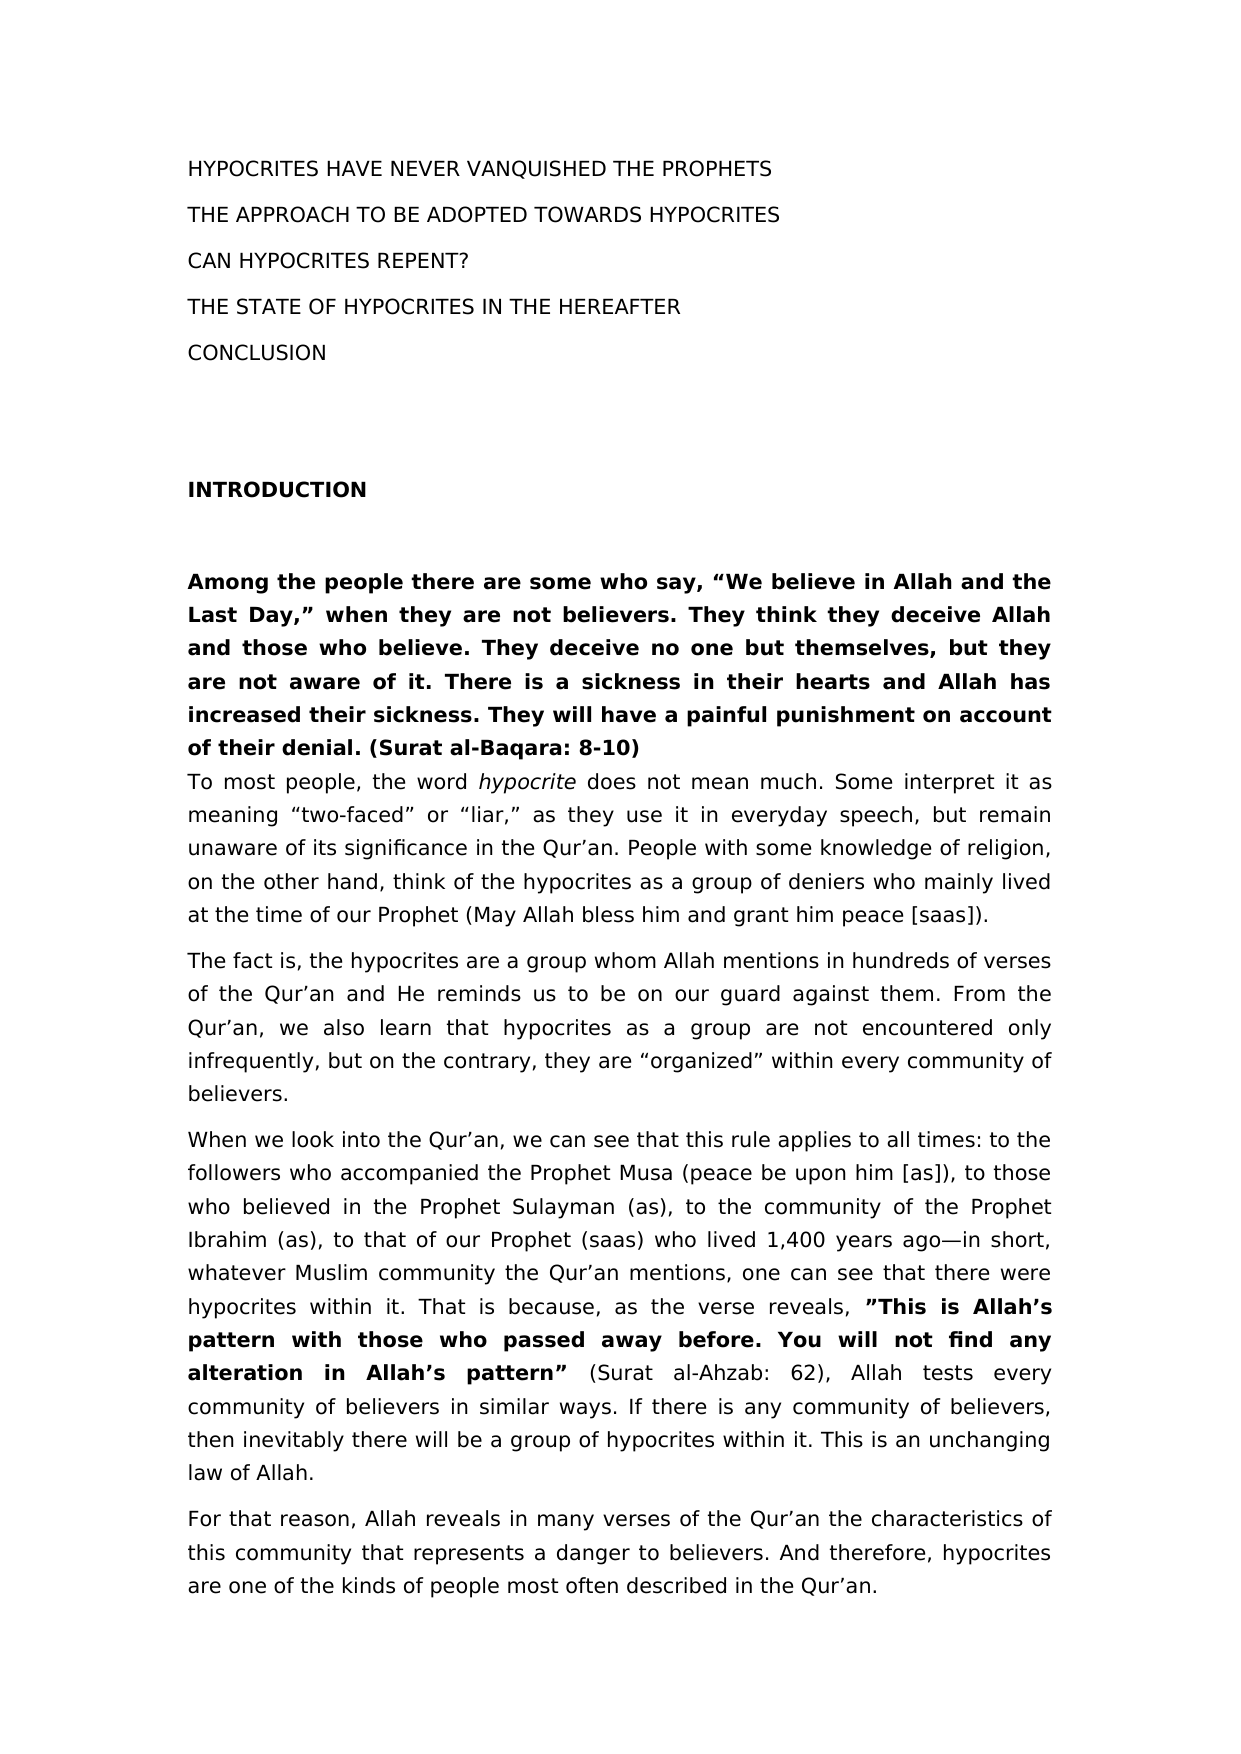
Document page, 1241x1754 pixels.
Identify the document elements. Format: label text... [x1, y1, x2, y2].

text To most people, the word hypocrite does not mean much. Some interpret it as meaning “two-faced” or “liar,” as they use it in everyday speech, but remain unaware of its significance in the Qur’an. People with some knowledge of religion, on the other hand, think of the hypocrites as a group of deniers who mainly lived at the time of our Prophet (May Allah bless him and grant him peace [saas]). [187, 762, 1053, 929]
text INTRODUCTION [187, 471, 1053, 504]
text THE APPROACH TO BE ADOPTED TOWARDS HYPOCRITES [187, 196, 1053, 229]
text HYPOCRITES HAVE NEVER VANQUISHED THE PROPHETS [187, 150, 1053, 183]
subtitle CONCLUSION [187, 333, 1053, 367]
text The fact is, the hypocrites are a group whom Allah mentions in hundreds of verses of the Qur’an and He reminds us to be on our guard against them. From the Qur’an, we also learn that hypocrites as a group are not encountered only infrequently, but on the contrary, they are “organized” within every community of believers. [187, 942, 1053, 1108]
text Among the people there are some who say, “We believe in Allah and the Last Day,” when they are not believers. They think they deceive Allah and those who believe. They deceive no one but themselves, but they are not aware of it. There is a sickness in their hearts and Allah has increased their sickness. They will have a painful punishment on account of their denial. (Surat al-Baqara: 8-10) [187, 562, 1053, 762]
text When we look into the Qur’an, we can see that this rule applies to all times: to the followers who accompanied the Prophet Musa (peace be upon him [as]), to those who believed in the Prophet Sulayman (as), to the community of the Prophet Ibrahim (as), to that of our Prophet (saas) who lived 1,400 years ago—in short, whatever Muslim community the Qur’an mentions, one can see that there were hypocrites within it. That is because, as the verse reveals, ”This is Allah’s pattern with those who passed away before. You will not find any alteration in Allah’s pattern” (Surat al-Ahzab: 62), Allah tests every community of believers in similar ways. If there is any community of believers, then inevitably there will be a group of hypocrites within it. This is an unchanging law of Allah. [187, 1121, 1053, 1487]
text CAN HYPOCRITES REPENT? [187, 242, 1053, 275]
text For that reason, Allah reveals in many verses of the Qur’an the characteristics of this community that represents a danger to believers. And therefore, hypocrites are one of the kinds of people most often described in the Qur’an. [187, 1500, 1053, 1600]
text THE STATE OF HYPOCRITES IN THE HEREAFTER [187, 287, 1053, 321]
